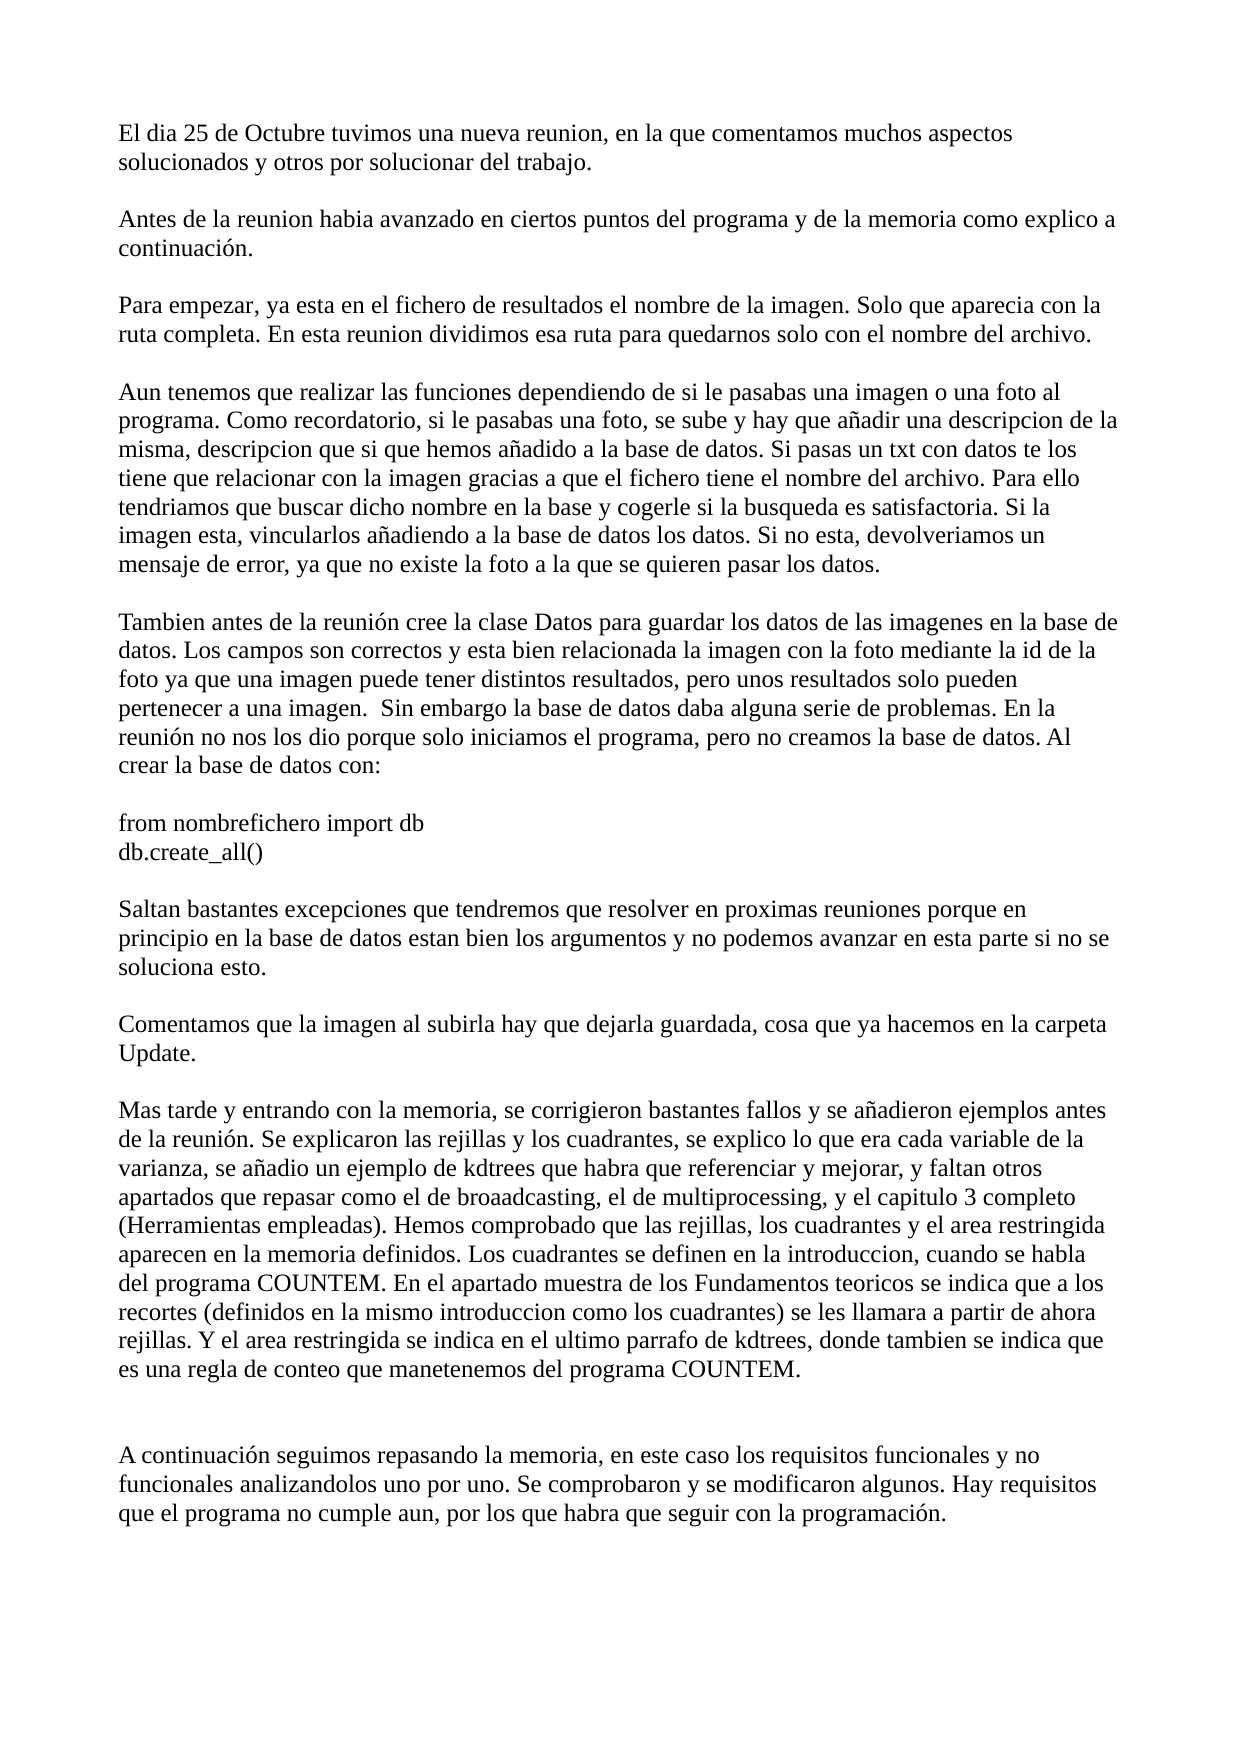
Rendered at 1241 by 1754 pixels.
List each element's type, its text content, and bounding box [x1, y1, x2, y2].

text Aun tenemos que realizar las funciones dependiendo de si le pasabas una imagen o una foto al programa. Como recordatorio, si le pasabas una foto, se sube y hay que añadir una descripcion de la misma, descripcion que si que hemos añadido a la base de datos. Si pasas un txt con datos te los tiene que relacionar con la imagen gracias a que el fichero tiene el nombre del archivo. Para ello tendriamos que buscar dicho nombre en la base y cogerle si la busqueda es satisfactoria. Si la imagen esta, vincularlos añadiendo a la base de datos los datos. Si no esta, devolveriamos un mensaje de error, ya que no existe la foto a la que se quieren pasar los datos. [118, 377, 1122, 578]
text db.create_all() [118, 837, 1122, 866]
text Para empezar, ya esta en el fichero de resultados el nombre de la imagen. Solo que aparecia con la ruta completa. En esta reunion dividimos esa ruta para quedarnos solo con el nombre del archivo. [118, 291, 1122, 348]
text Antes de la reunion habia avanzado en ciertos puntos del programa y de la memoria como explico a continuación. [118, 204, 1122, 262]
text Comentamos que la imagen al subirla hay que dejarla guardada, cosa que ya hacemos en la carpeta Update. [118, 1009, 1122, 1067]
text Saltan bastantes excepciones que tendremos que resolver en proximas reuniones porque en principio en la base de datos estan bien los argumentos y no podemos avanzar en esta parte si no se soluciona esto. [118, 894, 1122, 981]
text Tambien antes de la reunión cree la clase Datos para guardar los datos de las imagenes en la base de datos. Los campos son correctos y esta bien relacionada la imagen con la foto mediante la id de la foto ya que una imagen puede tener distintos resultados, pero unos resultados solo pueden pertenecer a una imagen. Sin embargo la base de datos daba alguna serie de problemas. En la reunión no nos los dio porque solo iniciamos el programa, pero no creamos la base de datos. Al crear la base de datos con: [118, 607, 1122, 779]
text Mas tarde y entrando con la memoria, se corrigieron bastantes fallos y se añadieron ejemplos antes de la reunión. Se explicaron las rejillas y los cuadrantes, se explico lo que era cada variable de la varianza, se añadio un ejemplo de kdtrees que habra que referenciar y mejorar, y faltan otros apartados que repasar como el de broaadcasting, el de multiprocessing, y el capitulo 3 completo (Herramientas empleadas). Hemos comprobado que las rejillas, los cuadrantes y el area restringida aparecen en la memoria definidos. Los cuadrantes se definen en la introduccion, cuando se habla del programa COUNTEM. En el apartado muestra de los Fundamentos teoricos se indica que a los recortes (definidos en la mismo introduccion como los cuadrantes) se les llamara a partir de ahora rejillas. Y el area restringida se indica en el ultimo parrafo de kdtrees, donde tambien se indica que es una regla de conteo que manetenemos del programa COUNTEM. [118, 1096, 1122, 1383]
text El dia 25 de Octubre tuvimos una nueva reunion, en la que comentamos muchos aspectos solucionados y otros por solucionar del trabajo. [118, 118, 1122, 176]
text from nombrefichero import db [118, 808, 1122, 837]
text A continuación seguimos repasando la memoria, en este caso los requisitos funcionales y no funcionales analizandolos uno por uno. Se comprobaron y se modificaron algunos. Hay requisitos que el programa no cumple aun, por los que habra que seguir con la programación. [118, 1441, 1122, 1527]
